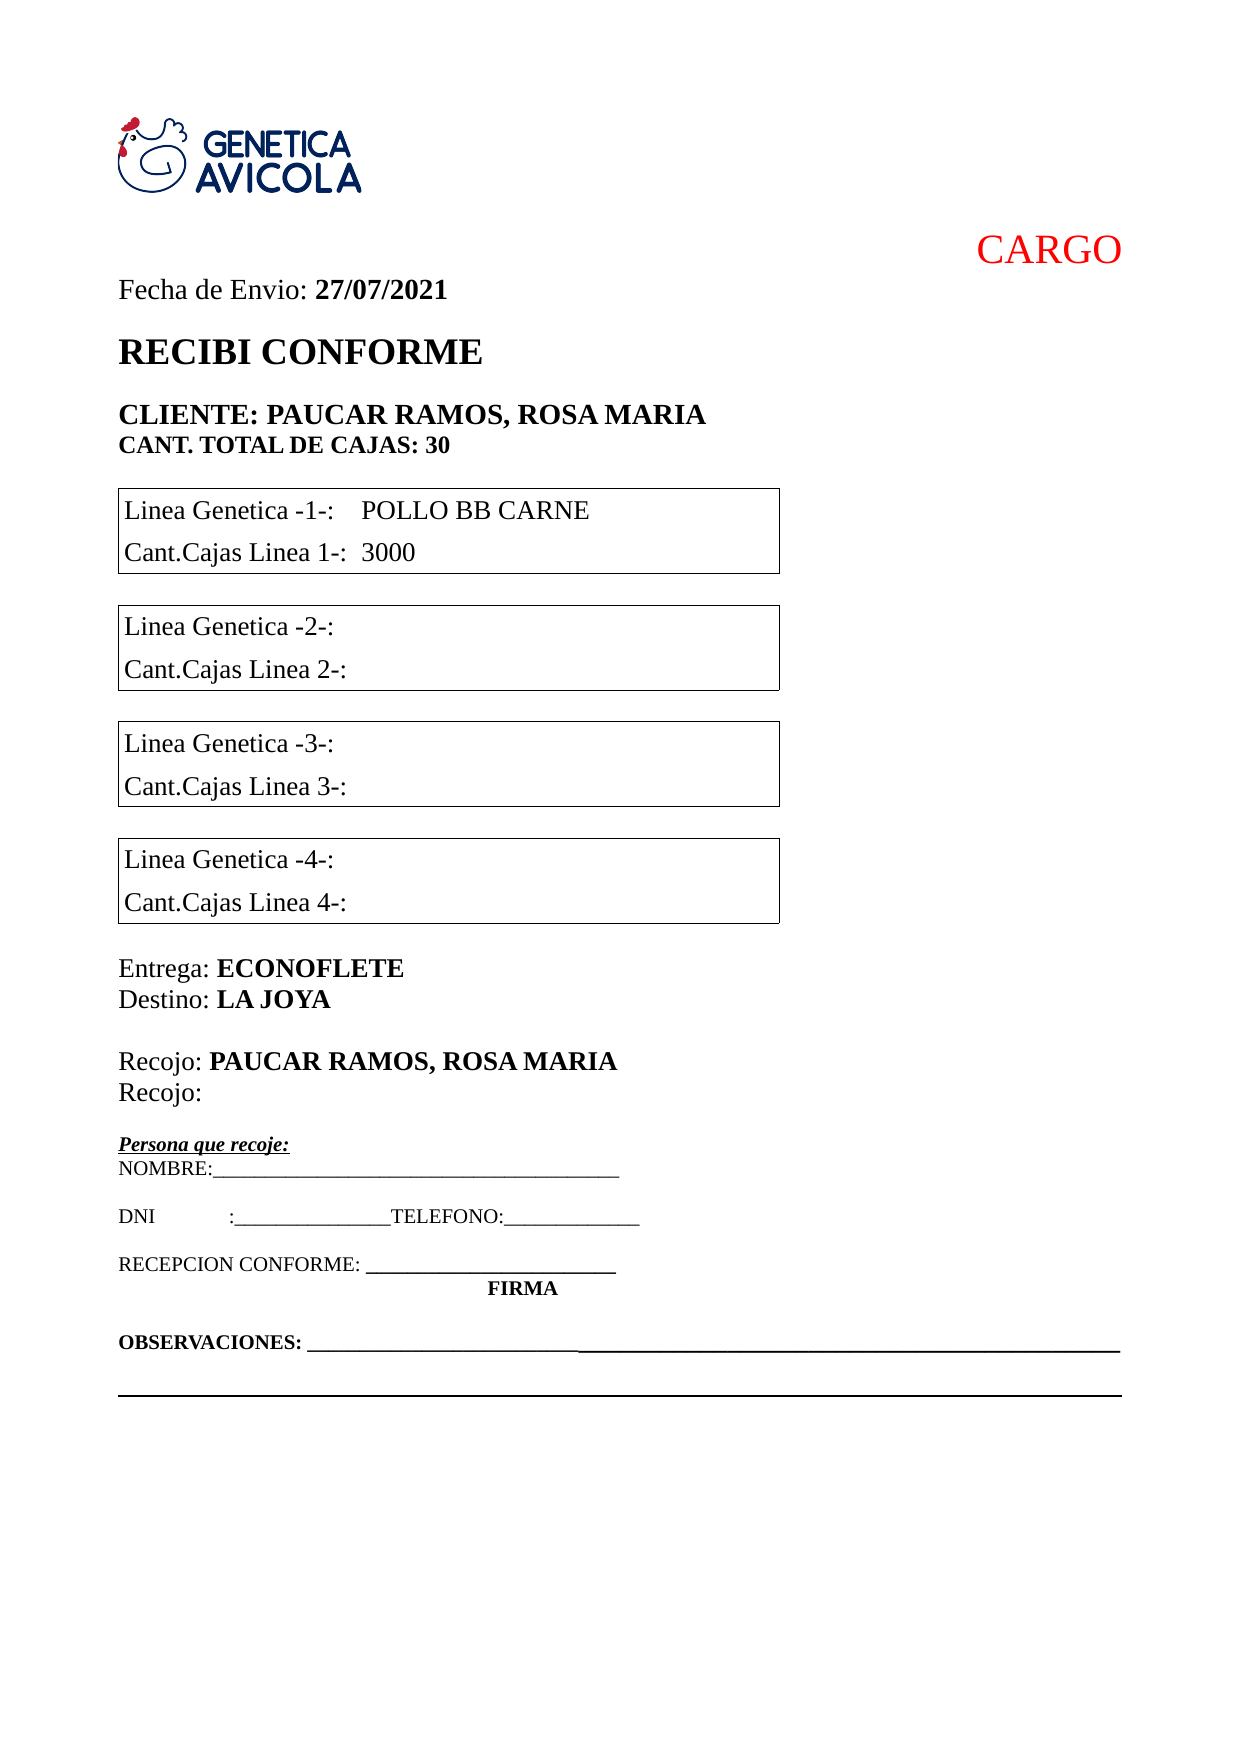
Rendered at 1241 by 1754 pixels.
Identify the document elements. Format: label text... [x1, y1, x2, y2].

table_cell Cant.Cajas Linea 1-: [119, 531, 356, 573]
table_header Linea Genetica -1-: [119, 489, 356, 531]
text Recojo: PAUCAR RAMOS, ROSA MARIA [118, 1045, 1122, 1076]
text CLIENTE: PAUCAR RAMOS, ROSA MARIA [118, 397, 1122, 431]
text Destino: LA JOYA [118, 983, 1122, 1014]
table_cell Cant.Cajas Linea 3-: [119, 764, 356, 806]
table_cell [356, 606, 779, 647]
table_cell [118, 574, 356, 604]
text Persona que recoje: [118, 1132, 1122, 1156]
text OBSERVACIONES: __________________________________________________________________ [118, 1324, 1122, 1355]
text CANT. TOTAL DE CAJAS: 30 [118, 431, 1122, 459]
text FIRMA [118, 1276, 1122, 1300]
table_cell [356, 807, 779, 838]
table_cell [118, 691, 356, 721]
table_cell [356, 691, 779, 721]
table_cell [356, 880, 779, 923]
text Recojo: [118, 1076, 1122, 1108]
text NOMBRE:_______________________________________ [118, 1156, 1122, 1180]
text RECEPCION CONFORME: ________________________ [118, 1252, 1122, 1276]
table_cell [356, 764, 779, 806]
table_cell Linea Genetica -3-: [119, 722, 356, 764]
table_cell [356, 839, 779, 880]
table_cell [356, 647, 779, 690]
text Entrega: ECONOFLETE [118, 952, 1122, 983]
table_cell Cant.Cajas Linea 2-: [119, 647, 356, 690]
text DNI :_______________TELEFONO:_____________ [118, 1204, 1122, 1228]
table_cell Linea Genetica -4-: [119, 839, 356, 880]
table_cell [356, 722, 779, 764]
table_header POLLO BB CARNE [356, 489, 779, 531]
text CARGO [118, 224, 1122, 272]
text Fecha de Envio: 27/07/2021 [118, 272, 1122, 306]
table_cell Linea Genetica -2-: [119, 606, 356, 647]
table_cell [356, 574, 779, 604]
table_cell 3000 [356, 531, 779, 573]
picture [117, 117, 362, 193]
table_cell Cant.Cajas Linea 4-: [119, 880, 356, 923]
text RECIBI CONFORME [118, 330, 1122, 373]
table_cell [118, 807, 356, 838]
